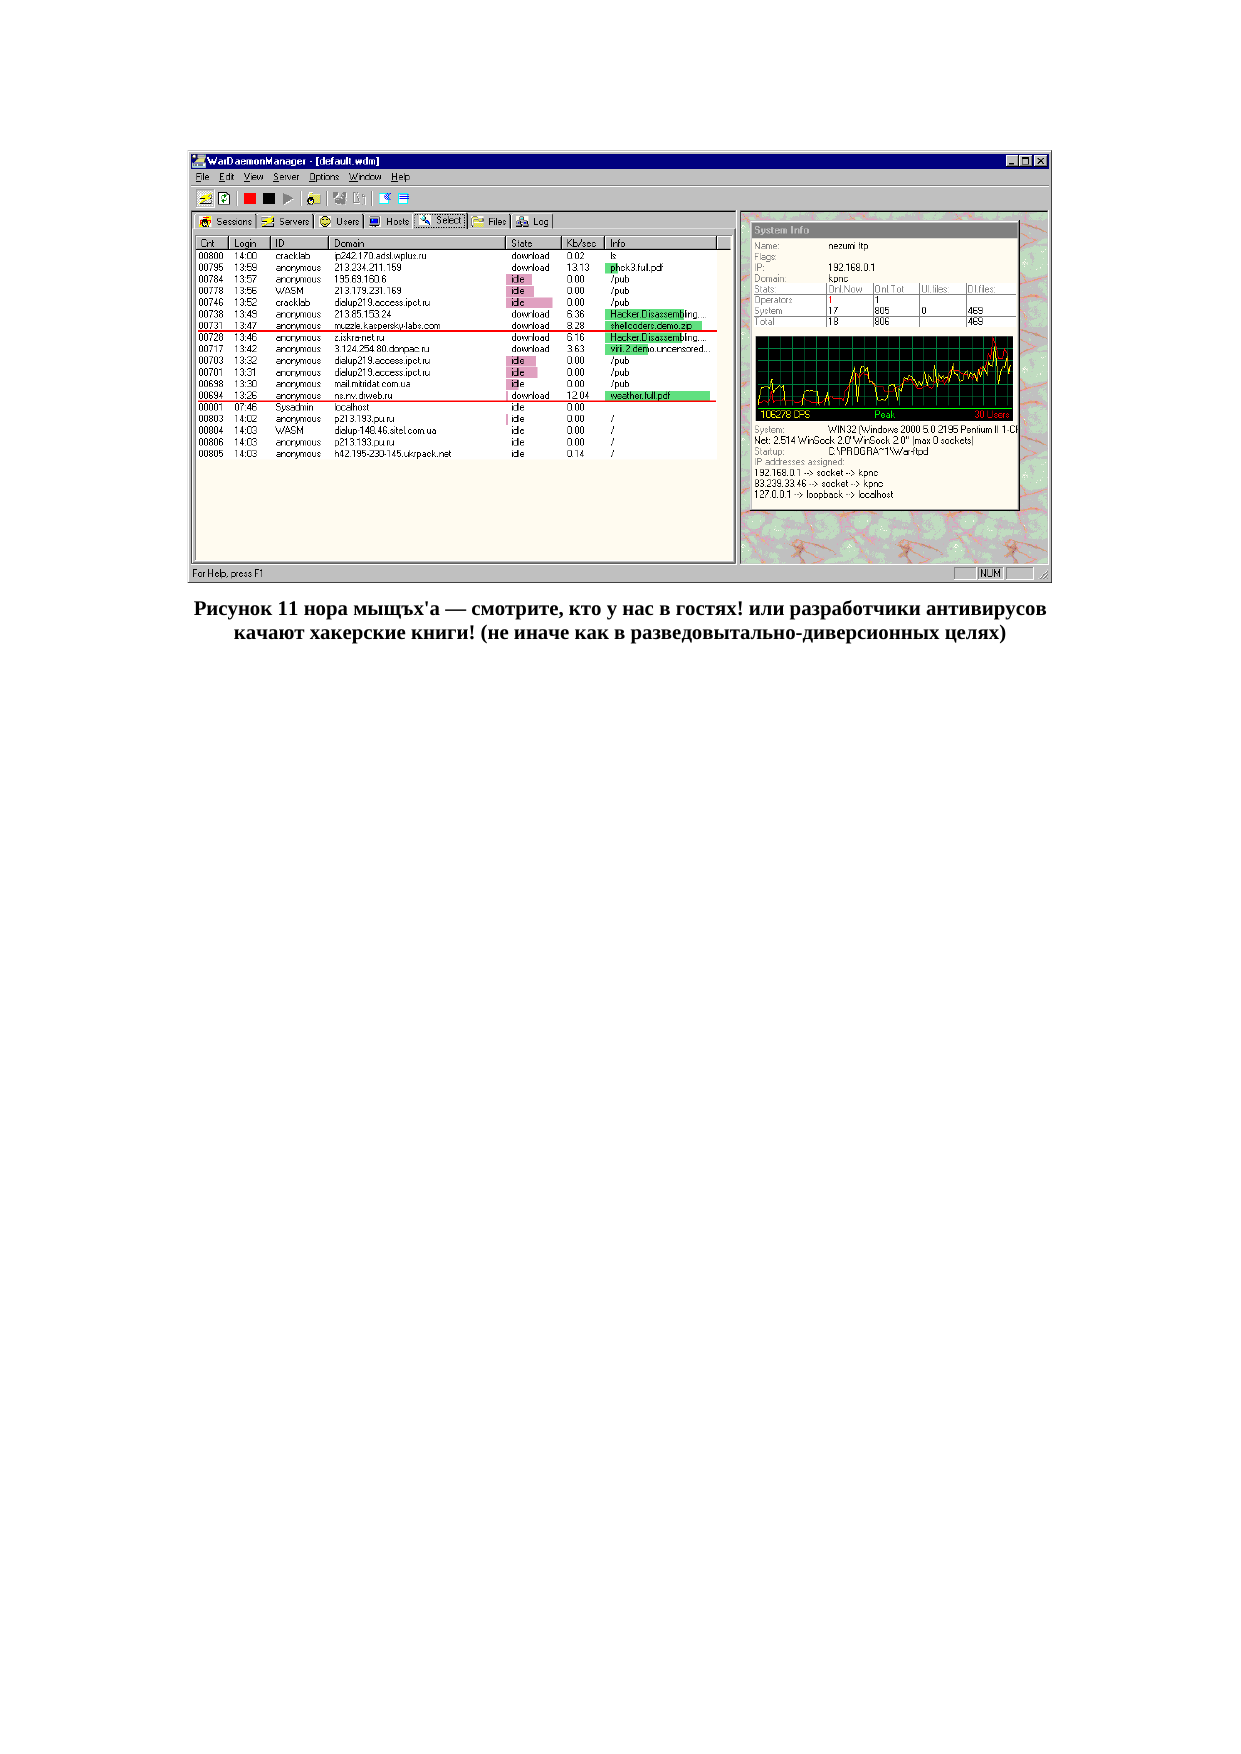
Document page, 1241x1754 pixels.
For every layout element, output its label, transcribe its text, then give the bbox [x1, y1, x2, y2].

text Рисунок 11 нора мыщъх'а — смотрите, кто у нас в гостях! или разработчики антивирусов качают хакерские книги! (не иначе как в разведовытально-диверсионных целях) [187, 596, 1053, 644]
picture [187, 150, 1052, 583]
